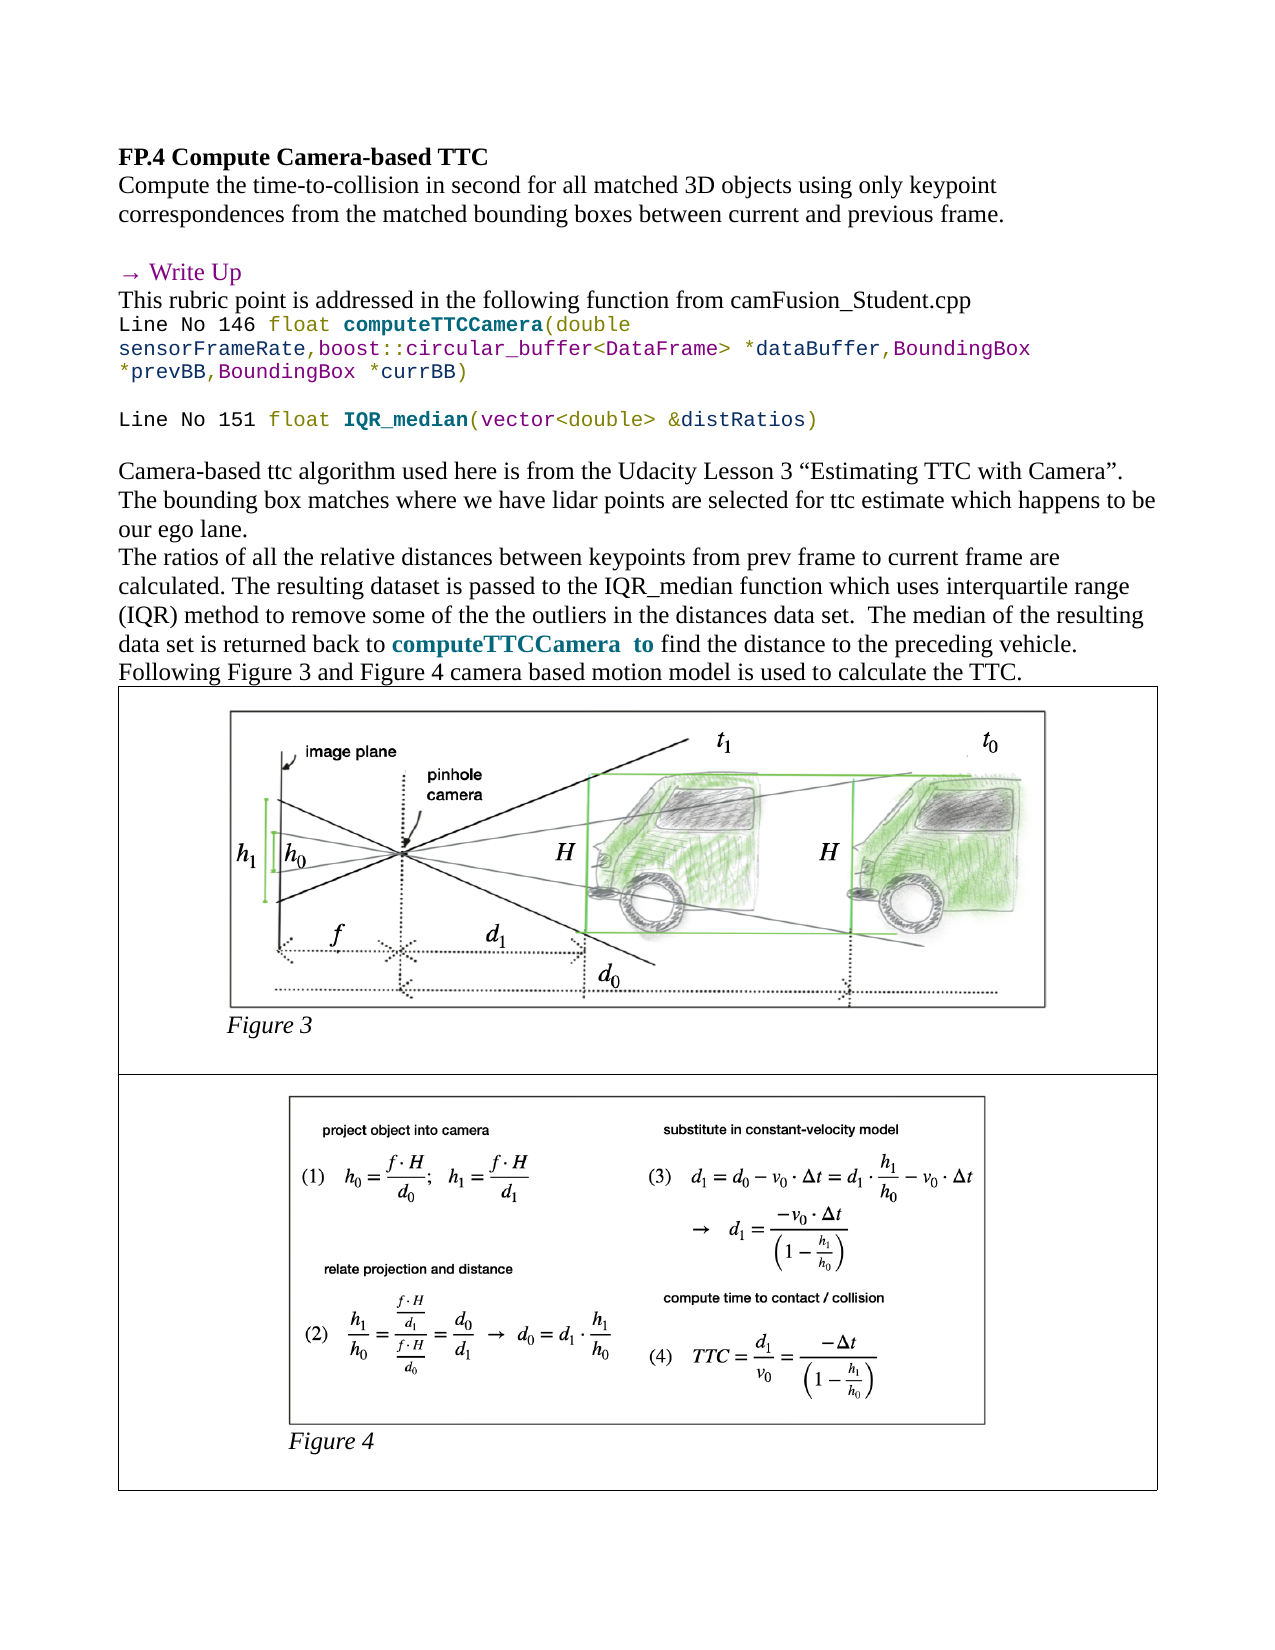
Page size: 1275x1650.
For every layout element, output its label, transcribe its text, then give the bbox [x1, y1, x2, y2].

table_cell [119, 1075, 1157, 1490]
picture [226, 704, 1049, 1011]
text Line No 151 float IQR_median(vector<double> &distRatios) [118, 409, 1157, 432]
text Line No 146 float computeTTCCamera(double sensorFrameRate,boost::circular_buffer<DataFrame> *dataBuffer,BoundingBox *prevBB,BoundingBox *currBB) [118, 314, 1157, 385]
text → Write Up [118, 257, 1157, 286]
text Compute the time-to-collision in second for all matched 3D objects using only keypoint correspondences from the matched bounding boxes between current and previous frame. [118, 171, 1157, 228]
text This rubric point is addressed in the following function from camFusion_Student.cpp [118, 286, 1157, 314]
table_header [119, 687, 1157, 1073]
picture [288, 1091, 987, 1427]
text Camera-based ttc algorithm used here is from the Udacity Lesson 3 “Estimating TTC with Camera”. The bounding box matches where we have lidar points are selected for ttc estimate which happens to be our ego lane. [118, 456, 1157, 542]
text The ratios of all the relative distances between keypoints from prev frame to current frame are calculated. The resulting dataset is passed to the IQR_median function which uses interquartile range (IQR) method to remove some of the the outliers in the distances data set. The median of the resulting data set is returned back to computeTTCCamera to find the distance to the preceding vehicle. Following Figure 3 and Figure 4 camera based motion model is used to calculate the TTC. [118, 542, 1157, 686]
text FP.4 Compute Camera-based TTC [118, 142, 1157, 171]
